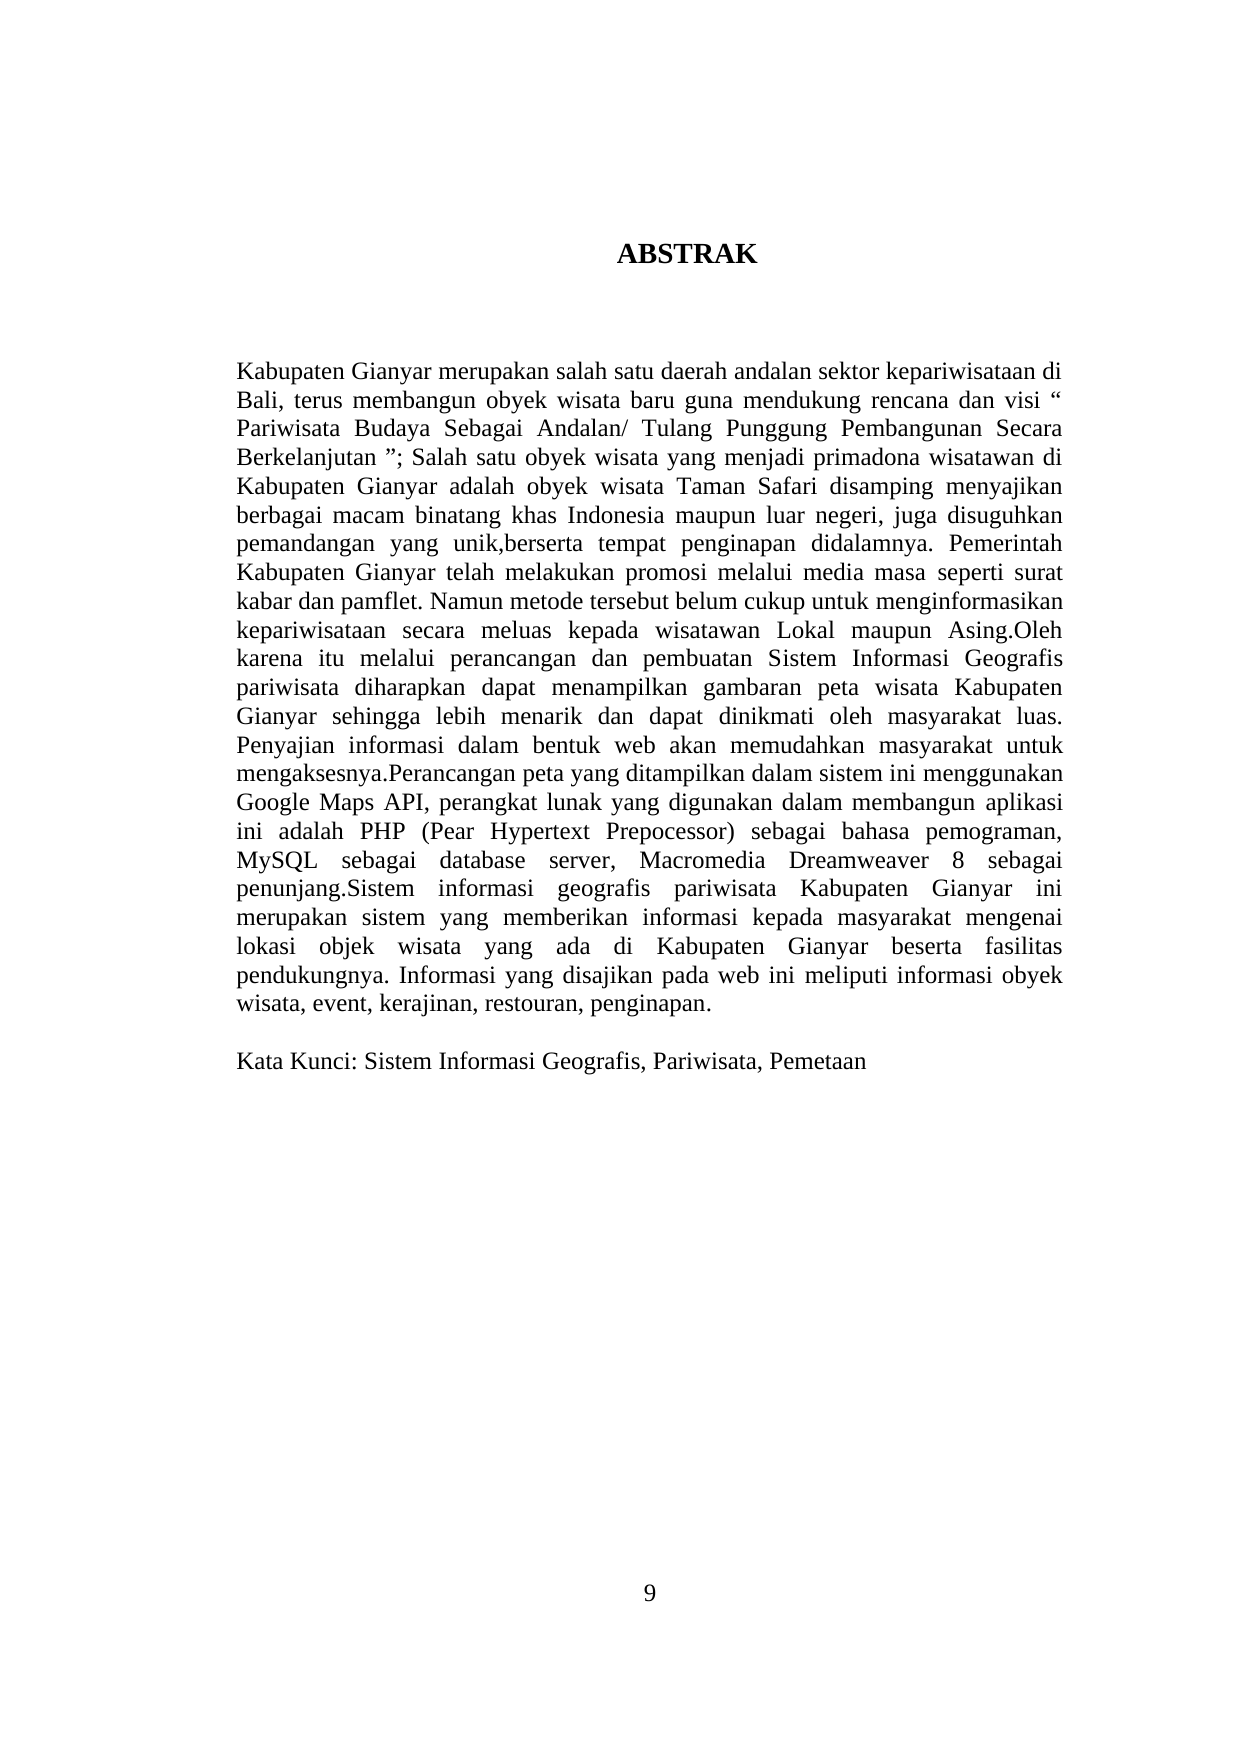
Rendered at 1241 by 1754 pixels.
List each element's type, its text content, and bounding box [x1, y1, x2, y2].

text Kabupaten Gianyar merupakan salah satu daerah andalan sektor kepariwisataan di Bali, terus membangun obyek wisata baru guna mendukung rencana dan visi “ Pariwisata Budaya Sebagai Andalan/ Tulang Punggung Pembangunan Secara Berkelanjutan ”; Salah satu obyek wisata yang menjadi primadona wisatawan di Kabupaten Gianyar adalah obyek wisata Taman Safari disamping menyajikan berbagai macam binatang khas Indonesia maupun luar negeri, juga disuguhkan pemandangan yang unik,berserta tempat penginapan didalamnya. Pemerintah Kabupaten Gianyar telah melakukan promosi melalui media masa seperti surat kabar dan pamflet. Namun metode tersebut belum cukup untuk menginformasikan kepariwisataan secara meluas kepada wisatawan Lokal maupun Asing.Oleh karena itu melalui perancangan dan pembuatan Sistem Informasi Geografis pariwisata diharapkan dapat menampilkan gambaran peta wisata Kabupaten Gianyar sehingga lebih menarik dan dapat dinikmati oleh masyarakat luas. Penyajian informasi dalam bentuk web akan memudahkan masyarakat untuk mengaksesnya.Perancangan peta yang ditampilkan dalam sistem ini menggunakan Google Maps API, perangkat lunak yang digunakan dalam membangun aplikasi ini adalah PHP (Pear Hypertext Prepocessor) sebagai bahasa pemograman, MySQL sebagai database server, Macromedia Dreamweaver 8 sebagai penunjang.Sistem informasi geografis pariwisata Kabupaten Gianyar ini merupakan sistem yang memberikan informasi kepada masyarakat mengenai lokasi objek wisata yang ada di Kabupaten Gianyar beserta fasilitas pendukungnya. Informasi yang disajikan pada web ini meliputi informasi obyek wisata, event, kerajinan, restouran, penginapan. [236, 356, 1063, 1017]
text Kata Kunci: Sistem Informasi Geografis, Pariwisata, Pemetaan [236, 1046, 1063, 1075]
subtitle ABSTRAK [236, 236, 1063, 270]
